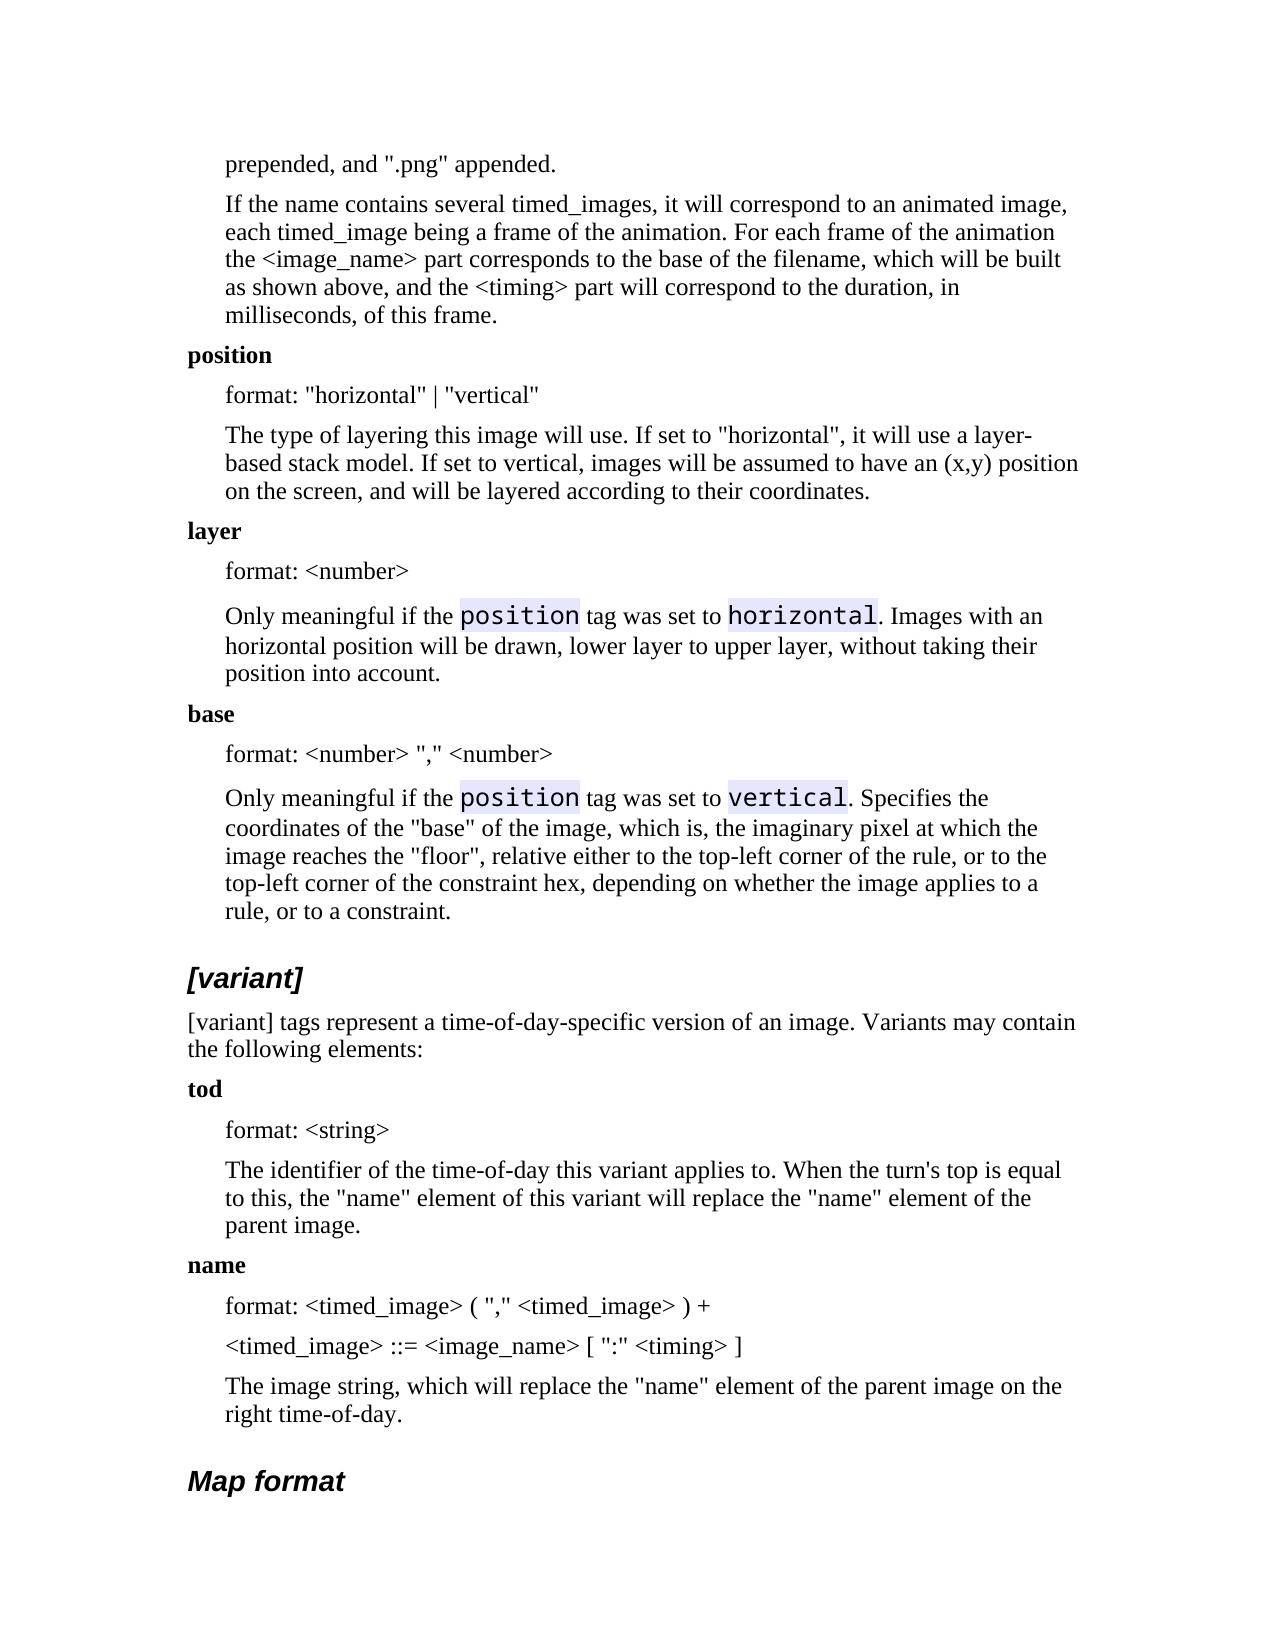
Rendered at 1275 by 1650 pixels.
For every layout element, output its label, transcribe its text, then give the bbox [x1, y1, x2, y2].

list format: <timed_image> ( "," <timed_image> ) + [225, 1292, 1087, 1319]
list <timed_image> ::= <image_name> [ ":" <timing> ] [225, 1332, 1087, 1360]
list prepended, and ".png" appended. [225, 150, 1087, 178]
list The type of layering this image will use. If set to "horizontal", it will use a layer-based stack model. If set to vertical, images will be assumed to have an (x,y) position on the screen, and will be layered according to their coordinates. [225, 422, 1087, 505]
list name [187, 1252, 1087, 1279]
list format: <string> [225, 1116, 1087, 1143]
list position [187, 341, 1087, 369]
list Only meaningful if the position tag was set to horizontal. Images with an horizontal position will be drawn, lower layer to upper layer, without taking their position into account. [225, 598, 1087, 687]
list tod [187, 1076, 1087, 1103]
list format: <number> "," <number> [225, 740, 1087, 768]
list layer [187, 517, 1087, 545]
list Only meaningful if the position tag was set to vertical. Specifies the coordinates of the "base" of the image, which is, the imaginary pixel at which the image reaches the "floor", relative either to the top-left corner of the rule, or to the top-left corner of the constraint hex, depending on whether the image applies to a rule, or to a constraint. [225, 780, 1087, 925]
list format: "horizontal" | "vertical" [225, 381, 1087, 409]
list If the name contains several timed_images, it will correspond to an animated image, each timed_image being a frame of the animation. For each frame of the animation the <image_name> part corresponds to the base of the filename, which will be built as shown above, and the <timing> part will correspond to the duration, in milliseconds, of this frame. [225, 190, 1087, 329]
subtitle [variant] [187, 962, 1087, 995]
subtitle Map format [187, 1465, 1087, 1498]
list The image string, which will replace the "name" element of the parent image on the right time-of-day. [225, 1372, 1087, 1428]
list format: <number> [225, 557, 1087, 585]
list The identifier of the time-of-day this variant applies to. When the turn's top is equal to this, the "name" element of this variant will replace the "name" element of the parent image. [225, 1156, 1087, 1239]
list base [187, 700, 1087, 727]
text [variant] tags represent a time-of-day-specific version of an image. Variants may contain the following elements: [187, 1008, 1087, 1063]
